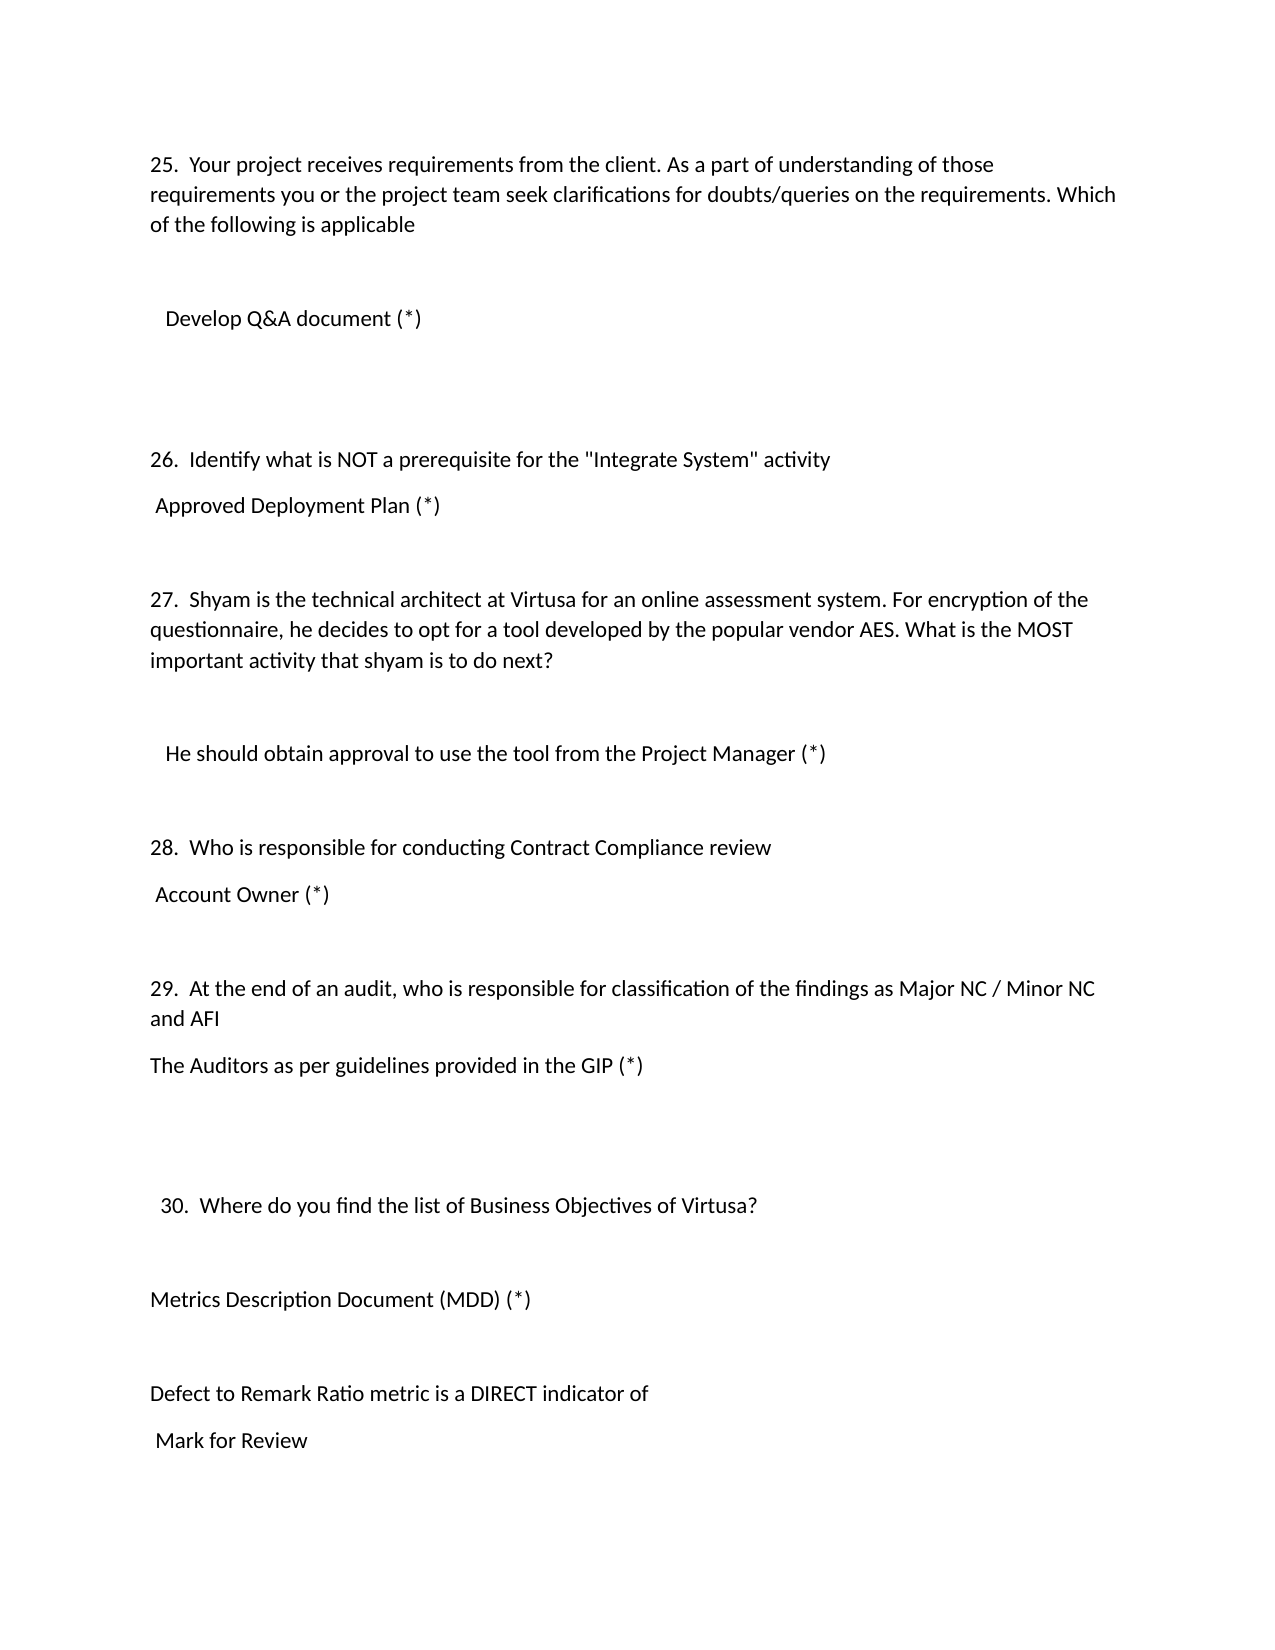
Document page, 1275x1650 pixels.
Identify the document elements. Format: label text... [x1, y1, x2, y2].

text The Auditors as per guidelines provided in the GIP (*) [150, 1051, 1125, 1079]
text Mark for Review [150, 1426, 1125, 1454]
text He should obtain approval to use the tool from the Project Manager (*) [150, 739, 1125, 768]
text 26. Identify what is NOT a prerequisite for the "Integrate System" activity [150, 445, 1125, 473]
text Account Owner (*) [150, 880, 1125, 908]
text 30. Where do you find the list of Business Objectives of Virtusa? [150, 1192, 1125, 1220]
text Approved Deployment Plan (*) [150, 492, 1125, 520]
text 25. Your project receives requirements from the client. As a part of understanding of those requirements you or the project team seek clarifications for doubts/queries on the requirements. Which of the following is applicable [150, 150, 1125, 238]
text Metrics Description Document (MDD) (*) [150, 1285, 1125, 1313]
text Defect to Remark Ratio metric is a DIRECT indicator of [150, 1379, 1125, 1407]
text Develop Q&A document (*) [150, 304, 1125, 332]
text 27. Shyam is the technical architect at Virtusa for an online assessment system. For encryption of the questionnaire, he decides to opt for a tool developed by the popular vendor AES. What is the MOST important activity that shyam is to do next? [150, 585, 1125, 674]
text 29. At the end of an audit, who is responsible for classification of the findings as Major NC / Minor NC and AFI [150, 974, 1125, 1032]
text 28. Who is responsible for conducting Contract Compliance review [150, 833, 1125, 861]
